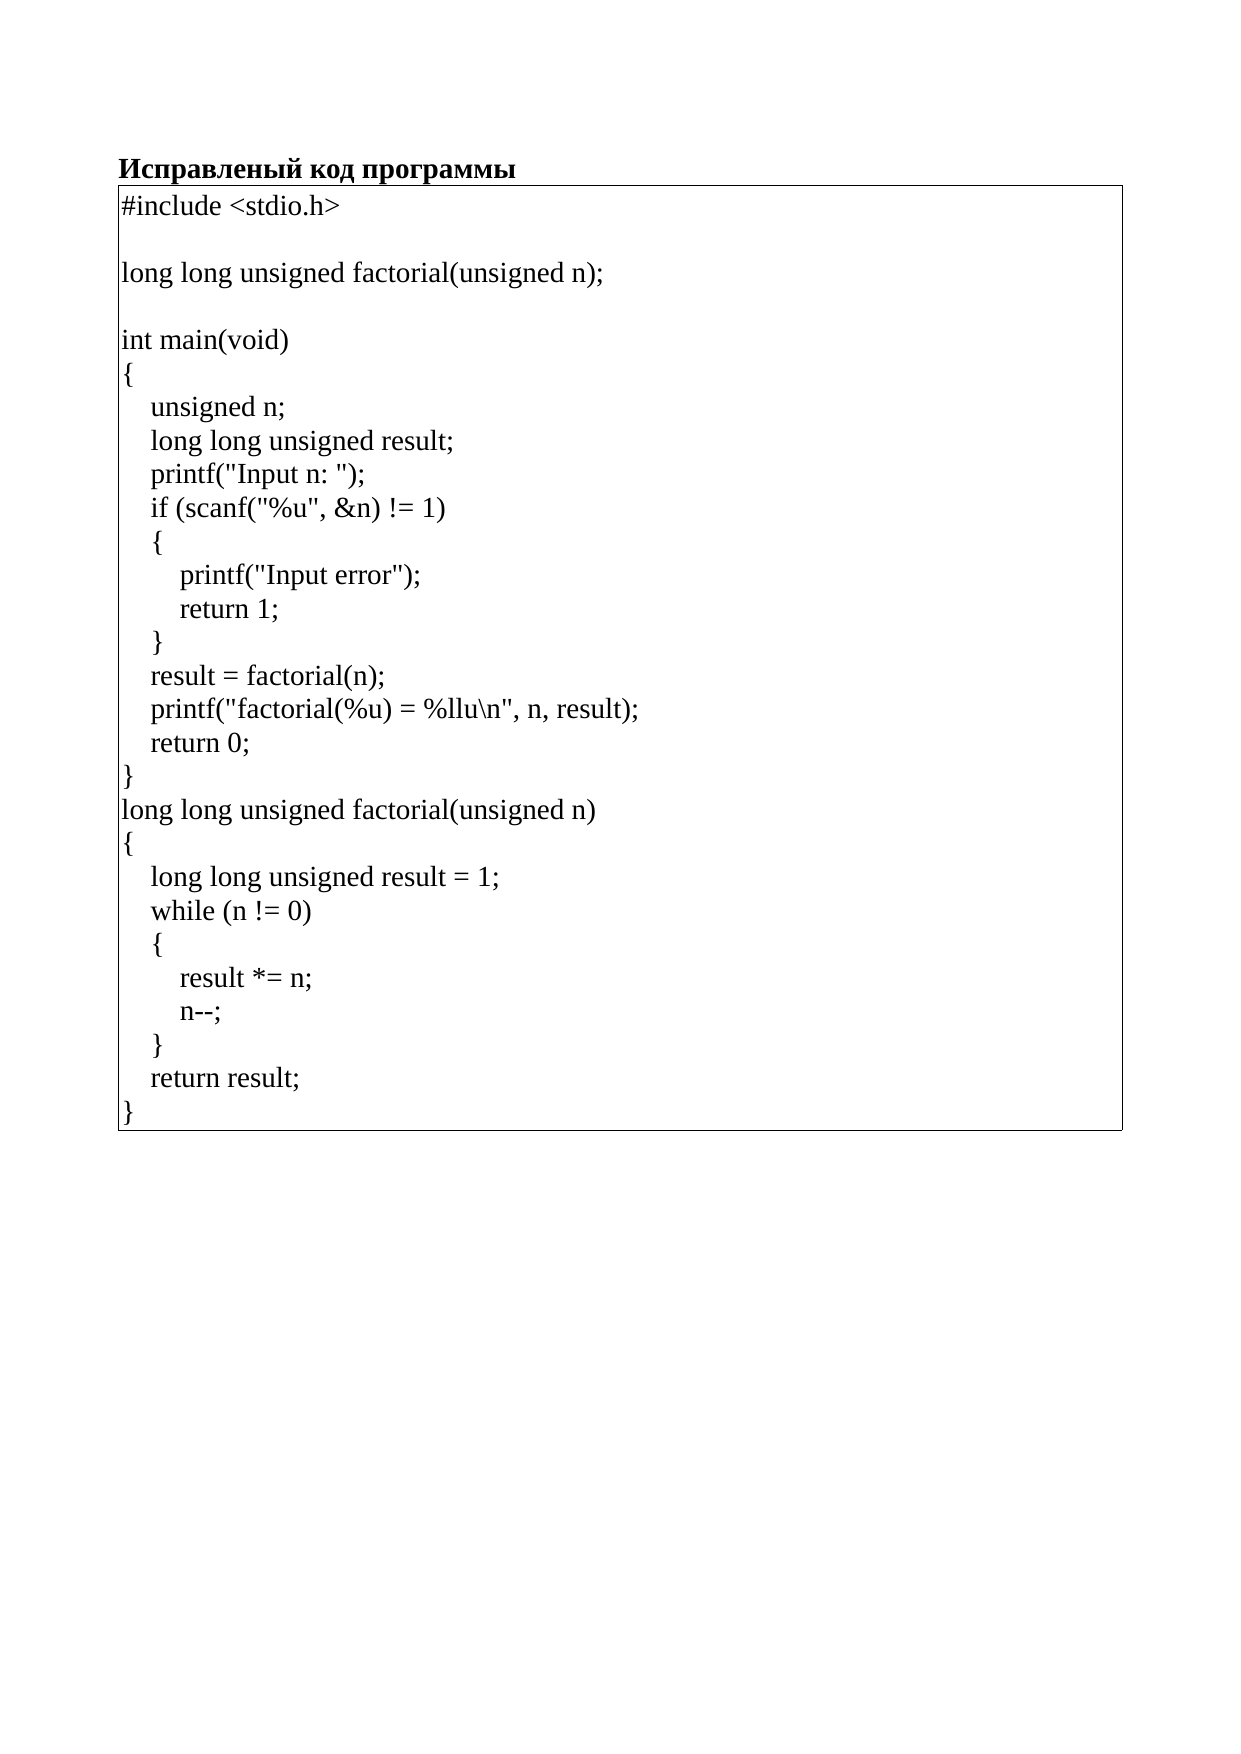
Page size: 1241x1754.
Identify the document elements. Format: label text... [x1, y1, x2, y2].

text #include <stdio.h> [119, 186, 1122, 222]
text Исправленый код программы [118, 152, 1122, 185]
text long long unsigned result = 1; [119, 856, 1122, 889]
text long long unsigned factorial(unsigned n) [119, 789, 1122, 822]
text printf("Input n: "); [119, 453, 1122, 487]
text } [119, 1024, 1122, 1057]
text result = factorial(n); [119, 655, 1122, 688]
text return 1; [119, 588, 1122, 621]
text unsigned n; [119, 386, 1122, 420]
text printf("factorial(%u) = %llu\n", n, result); [119, 688, 1122, 722]
text long long unsigned factorial(unsigned n); [119, 252, 1122, 289]
text return 0; [119, 722, 1122, 755]
text printf("Input error"); [119, 554, 1122, 588]
text if (scanf("%u", &n) != 1) [119, 487, 1122, 521]
text n--; [119, 990, 1122, 1024]
text return result; [119, 1057, 1122, 1091]
text long long unsigned result; [119, 420, 1122, 453]
text } [119, 1091, 1122, 1130]
text } [119, 621, 1122, 655]
text { [119, 521, 1122, 554]
text { [119, 353, 1122, 386]
text result *= n; [119, 957, 1122, 990]
text { [119, 923, 1122, 957]
text { [119, 822, 1122, 856]
text while (n != 0) [119, 889, 1122, 923]
text int main(void) [119, 319, 1122, 353]
text } [119, 755, 1122, 789]
